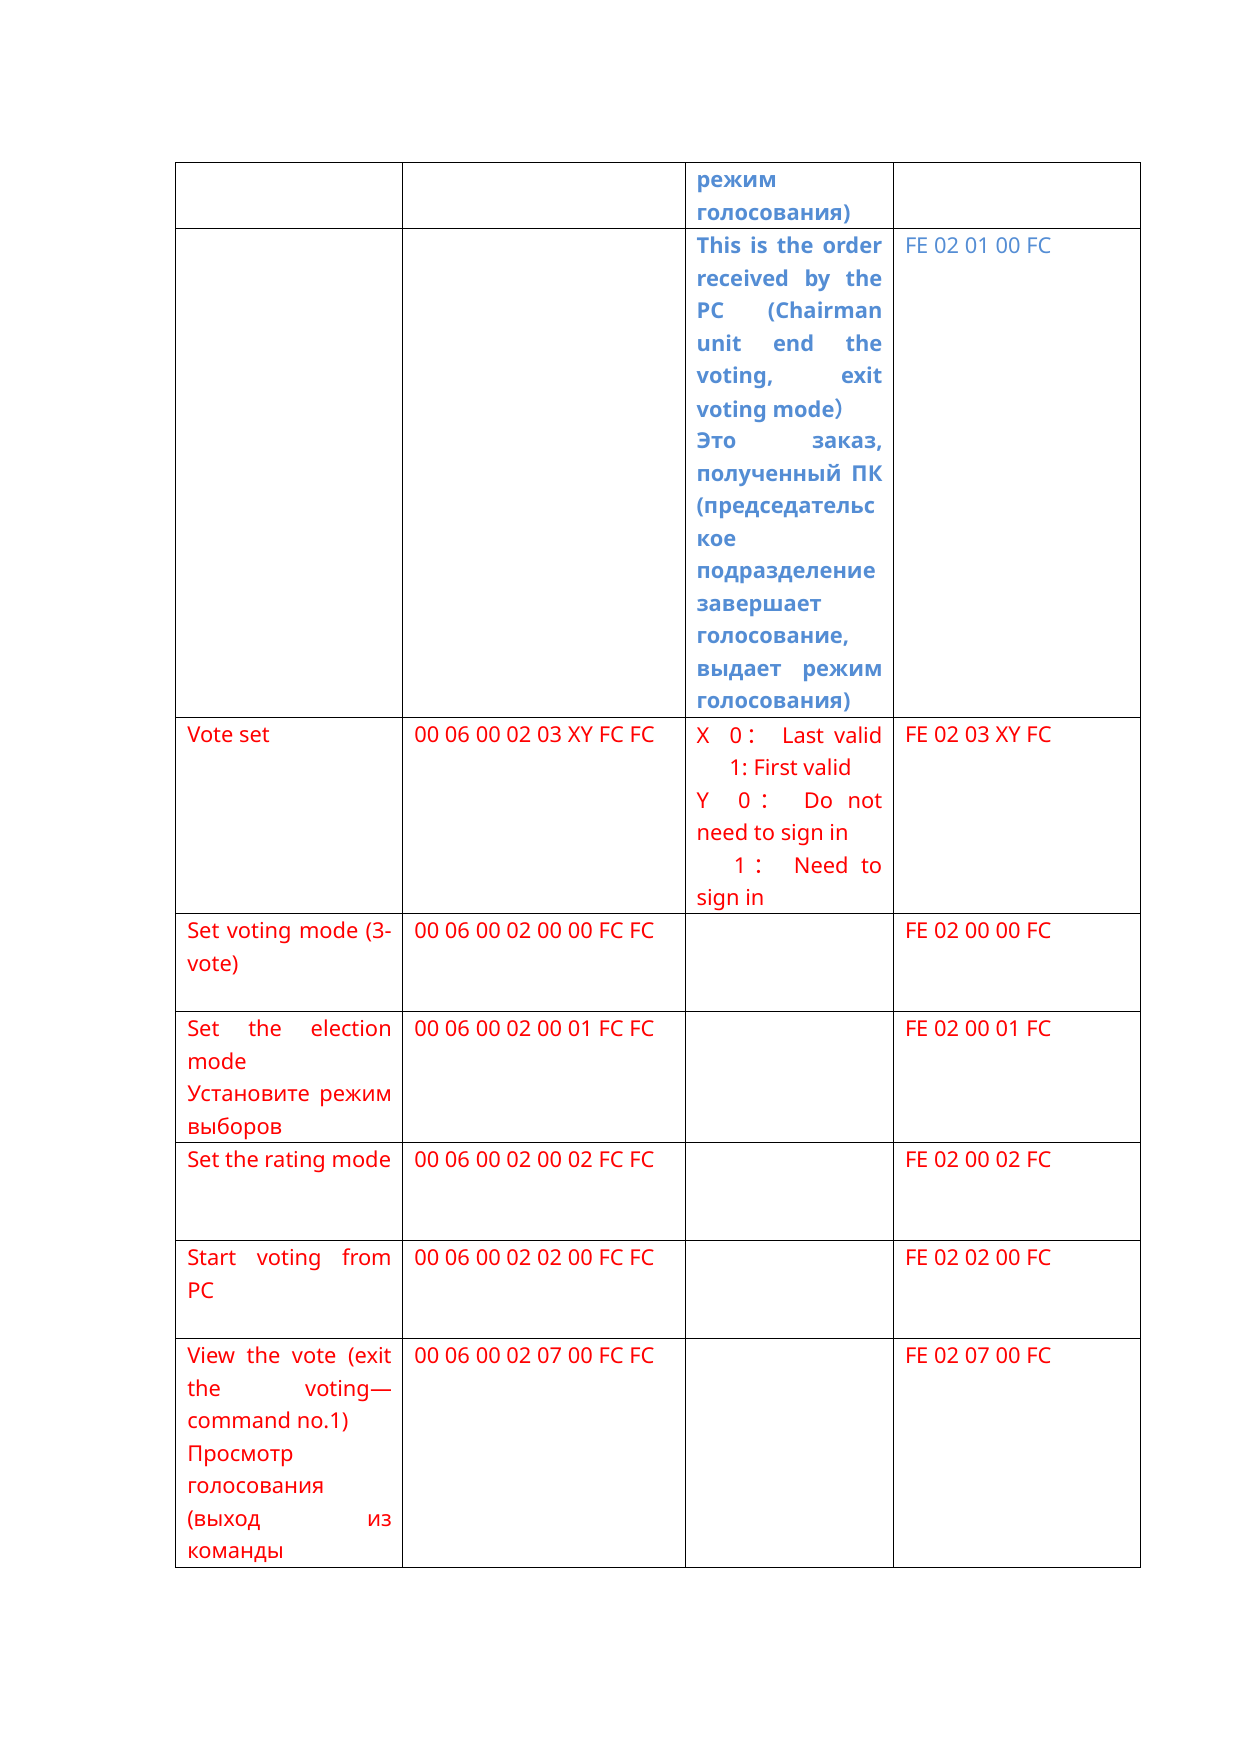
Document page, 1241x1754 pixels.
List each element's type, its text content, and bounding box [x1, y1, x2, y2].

table_cell [403, 229, 685, 717]
table_cell FE 02 07 00 FC [894, 1339, 1140, 1567]
table_cell 00 06 00 02 07 00 FC FC [403, 1339, 685, 1567]
table_cell [894, 163, 1140, 228]
table_cell [403, 163, 685, 228]
table_cell [686, 1143, 893, 1240]
table_cell 00 06 00 02 03 XY FC FC [403, 718, 685, 913]
table_cell режим голосования) [686, 163, 893, 228]
table_cell [176, 163, 402, 228]
table_cell FE 02 02 00 FC [894, 1241, 1140, 1338]
table_cell 00 06 00 02 00 00 FC FC [403, 914, 685, 1011]
table_cell FE 02 00 00 FC [894, 914, 1140, 1011]
table_cell [686, 1241, 893, 1338]
table_cell Set the election mode Установите режим выборов [176, 1012, 402, 1142]
table_cell 00 06 00 02 00 01 FC FC [403, 1012, 685, 1142]
table_cell FE 02 03 XY FC [894, 718, 1140, 913]
table_cell 00 06 00 02 00 02 FC FC [403, 1143, 685, 1240]
table_cell X 0： Last valid 1: First valid Y 0： Do not need to sign in 1： Need to sign in [686, 718, 893, 913]
table_cell FE 02 01 00 FC [894, 229, 1140, 717]
table_cell Start voting from PC [176, 1241, 402, 1338]
table_cell Set the rating mode [176, 1143, 402, 1240]
table_cell [686, 1012, 893, 1142]
table_cell This is the order received by the PC (Chairman unit end the voting, exit voting mode） Это заказ, полученный ПК (председательское подразделение завершает голосование, выдает режим голосования) [686, 229, 893, 717]
table_cell [686, 1339, 893, 1567]
table_cell [176, 229, 402, 717]
table_cell Set voting mode (3-vote) [176, 914, 402, 1011]
table_cell 00 06 00 02 02 00 FC FC [403, 1241, 685, 1338]
table_cell View the vote (exit the voting—command no.1) Просмотр голосования (выход из команды [176, 1339, 402, 1567]
table_cell FE 02 00 01 FC [894, 1012, 1140, 1142]
table_cell [686, 914, 893, 1011]
table_cell FE 02 00 02 FC [894, 1143, 1140, 1240]
table_cell Vote set [176, 718, 402, 913]
